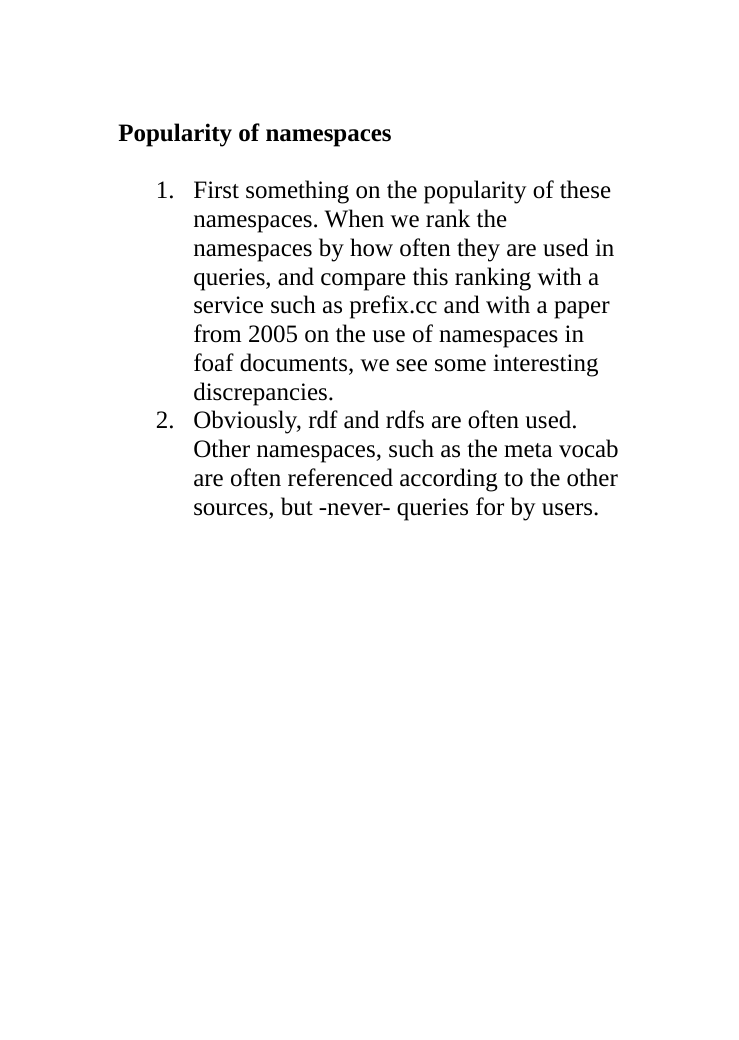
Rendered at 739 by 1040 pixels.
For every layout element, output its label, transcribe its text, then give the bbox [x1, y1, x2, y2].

list First something on the popularity of these namespaces. When we rank the namespaces by how often they are used in queries, and compare this ranking with a service such as prefix.cc and with a paper from 2005 on the use of namespaces in foaf documents, we see some interesting discrepancies. [156, 176, 620, 406]
text Popularity of namespaces [118, 118, 620, 147]
list Obviously, rdf and rdfs are often used. Other namespaces, such as the meta vocab are often referenced according to the other sources, but -never- queries for by users. [156, 406, 620, 521]
